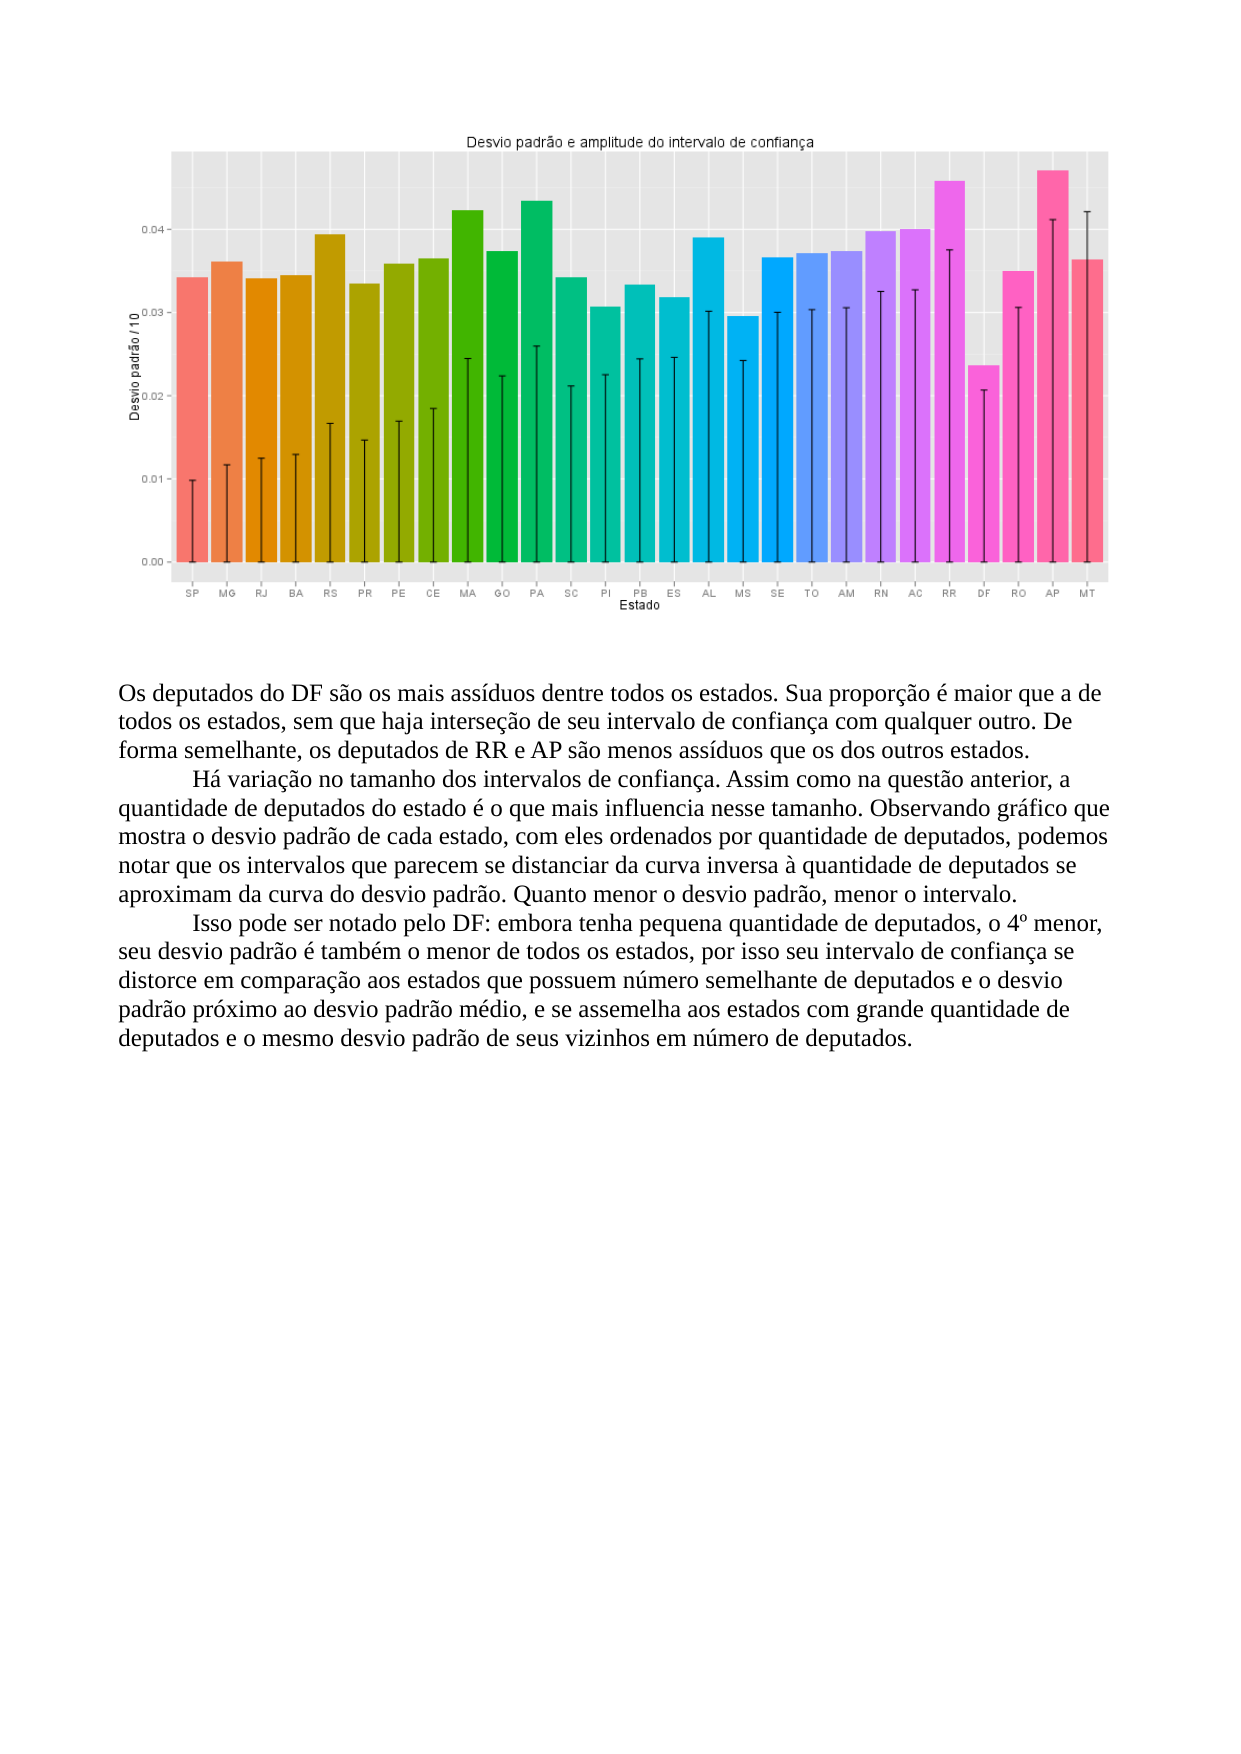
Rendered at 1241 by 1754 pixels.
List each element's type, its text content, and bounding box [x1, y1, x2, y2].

text Os deputados do DF são os mais assíduos dentre todos os estados. Sua proporção é maior que a de todos os estados, sem que haja interseção de seu intervalo de confiança com qualquer outro. De forma semelhante, os deputados de RR e AP são menos assíduos que os dos outros estados. [118, 678, 1122, 764]
text Há variação no tamanho dos intervalos de confiança. Assim como na questão anterior, a quantidade de deputados do estado é o que mais influencia nesse tamanho. Observando gráfico que mostra o desvio padrão de cada estado, com eles ordenados por quantidade de deputados, podemos notar que os intervalos que parecem se distanciar da curva inversa à quantidade de deputados se aproximam da curva do desvio padrão. Quanto menor o desvio padrão, menor o intervalo. [118, 764, 1122, 908]
picture [118, 118, 1123, 621]
text Isso pode ser notado pelo DF: embora tenha pequena quantidade de deputados, o 4º menor, seu desvio padrão é também o menor de todos os estados, por isso seu intervalo de confiança se distorce em comparação aos estados que possuem número semelhante de deputados e o desvio padrão próximo ao desvio padrão médio, e se assemelha aos estados com grande quantidade de deputados e o mesmo desvio padrão de seus vizinhos em número de deputados. [118, 908, 1122, 1051]
